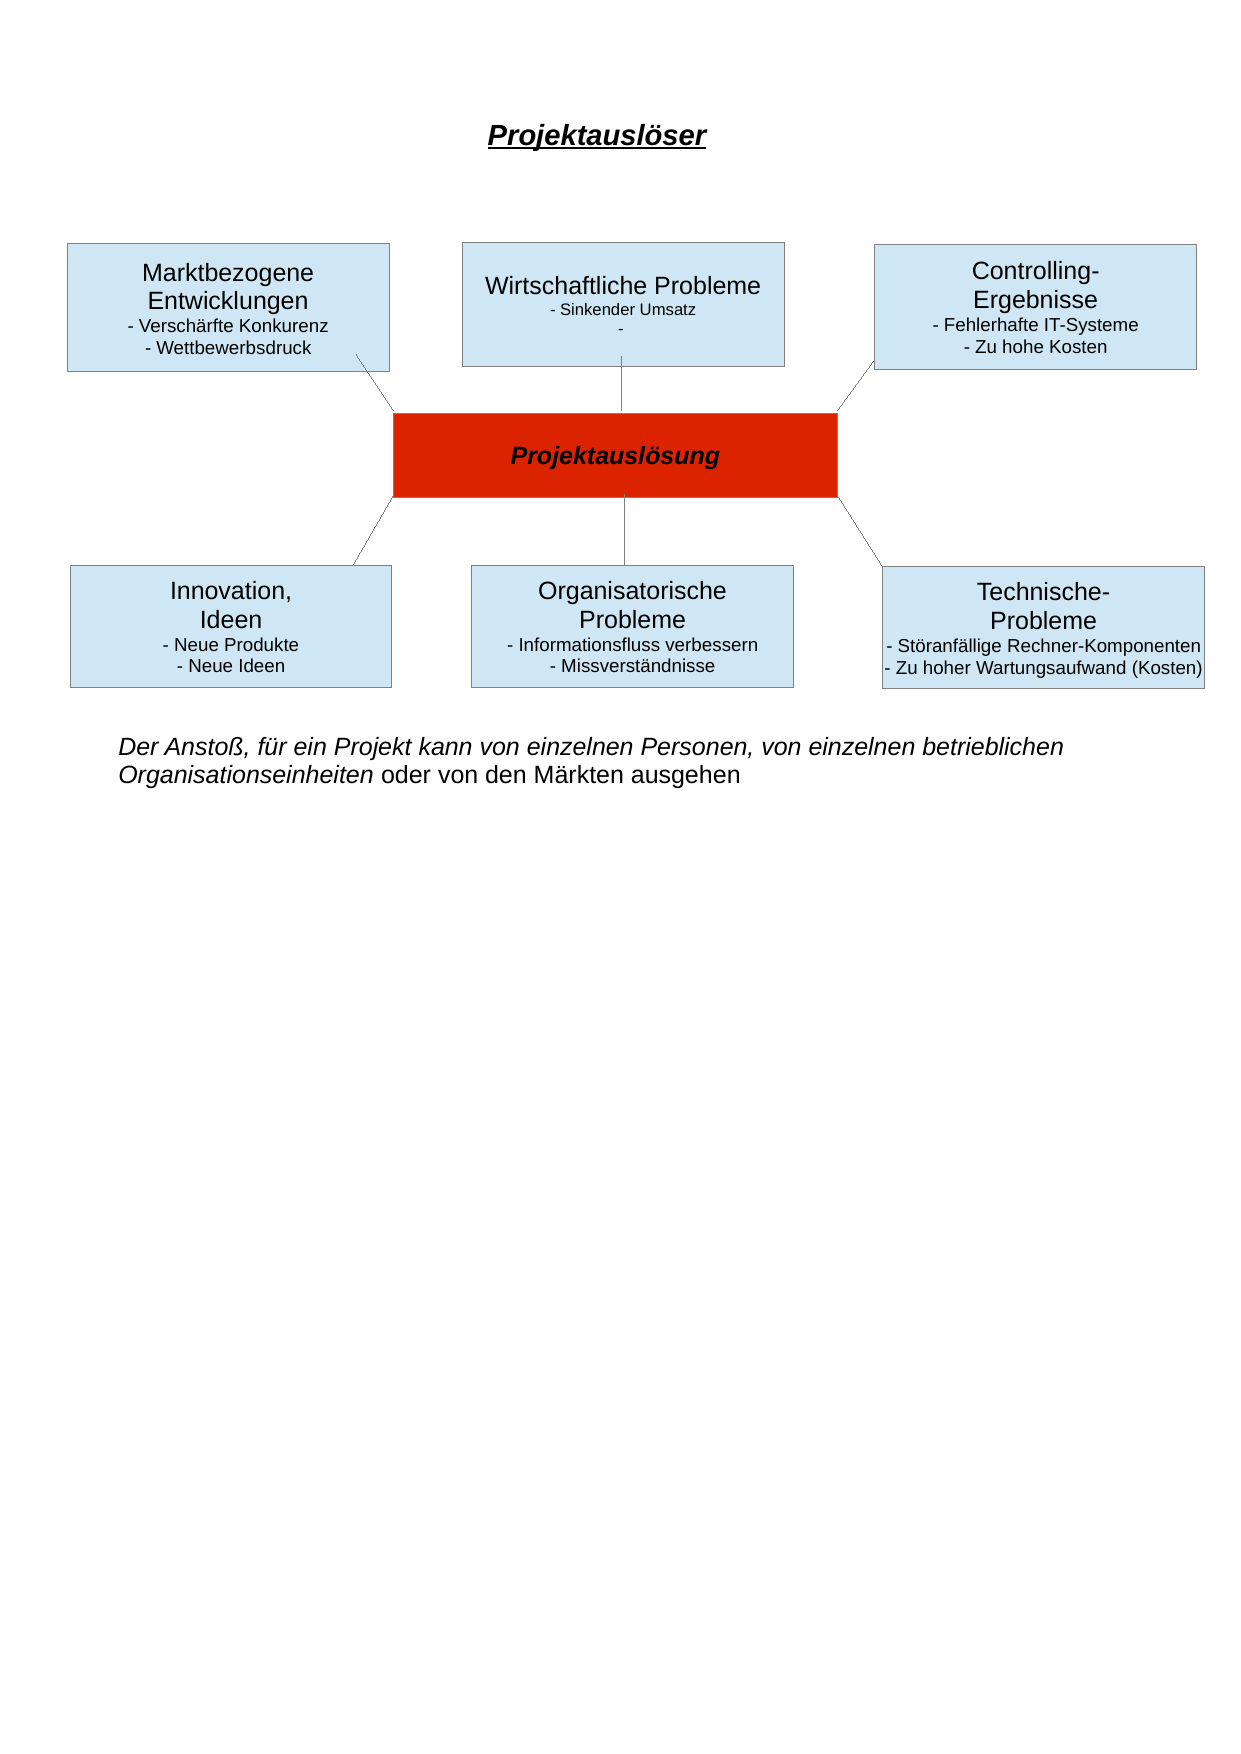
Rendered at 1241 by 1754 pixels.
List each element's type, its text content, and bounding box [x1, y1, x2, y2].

text Der Anstoß, für ein Projekt kann von einzelnen Personen, von einzelnen betrieblichen Organisationseinheiten oder von den Märkten ausgehen [118, 731, 1122, 789]
text Projektauslöser [118, 118, 1122, 152]
